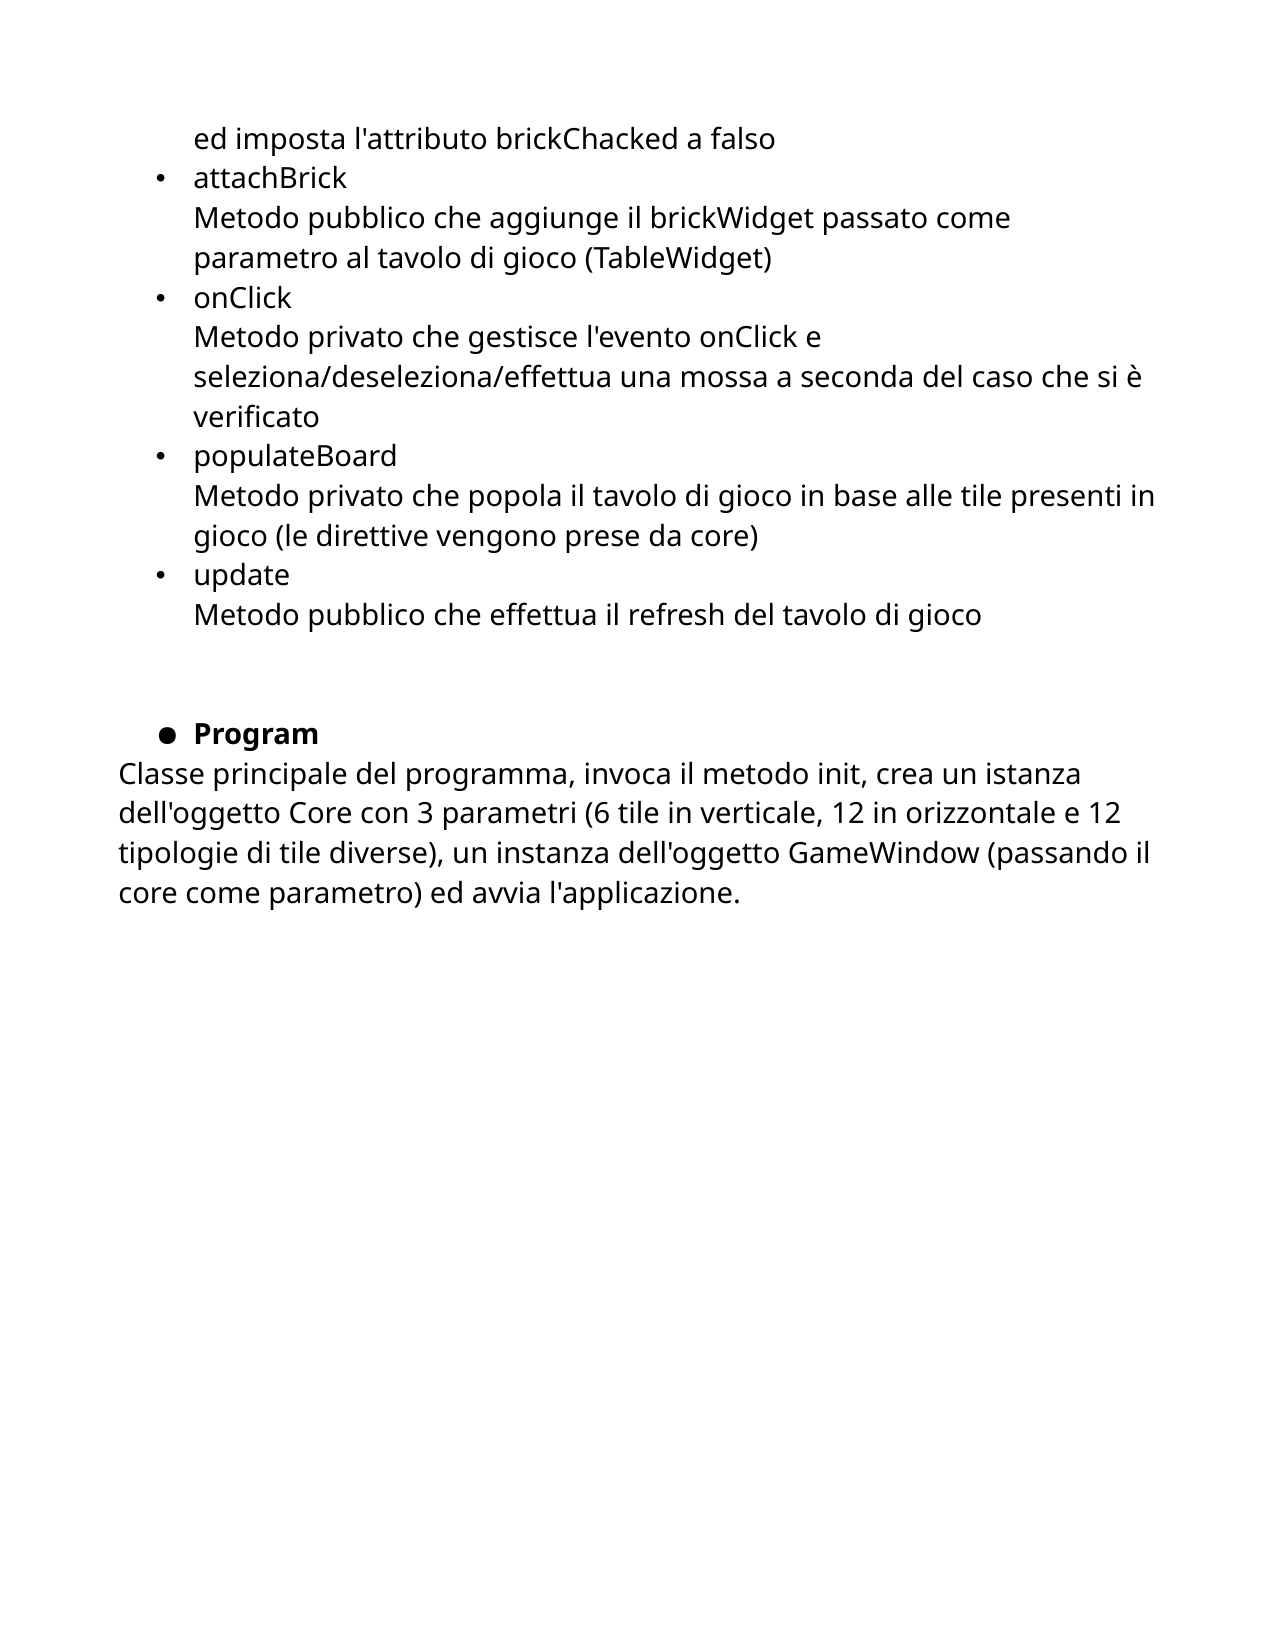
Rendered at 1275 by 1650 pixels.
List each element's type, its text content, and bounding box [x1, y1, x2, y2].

list update [156, 555, 1157, 594]
list attachBrick [156, 158, 1157, 197]
list ed imposta l'attributo brickChacked a falso [156, 118, 1157, 158]
list Metodo pubblico che effettua il refresh del tavolo di gioco [156, 594, 1157, 634]
list populateBoard [156, 436, 1157, 475]
list Metodo privato che gestisce l'evento onClick e seleziona/deseleziona/effettua una mossa a seconda del caso che si è verificato [156, 317, 1157, 436]
list Metodo privato che popola il tavolo di gioco in base alle tile presenti in gioco (le direttive vengono prese da core) [156, 475, 1157, 555]
list Metodo pubblico che aggiunge il brickWidget passato come parametro al tavolo di gioco (TableWidget) [156, 197, 1157, 277]
list Program [156, 713, 1157, 753]
text Classe principale del programma, invoca il metodo init, crea un istanza dell'oggetto Core con 3 parametri (6 tile in verticale, 12 in orizzontale e 12 tipologie di tile diverse), un instanza dell'oggetto GameWindow (passando il core come parametro) ed avvia l'applicazione. [118, 753, 1157, 912]
list onClick [156, 277, 1157, 317]
